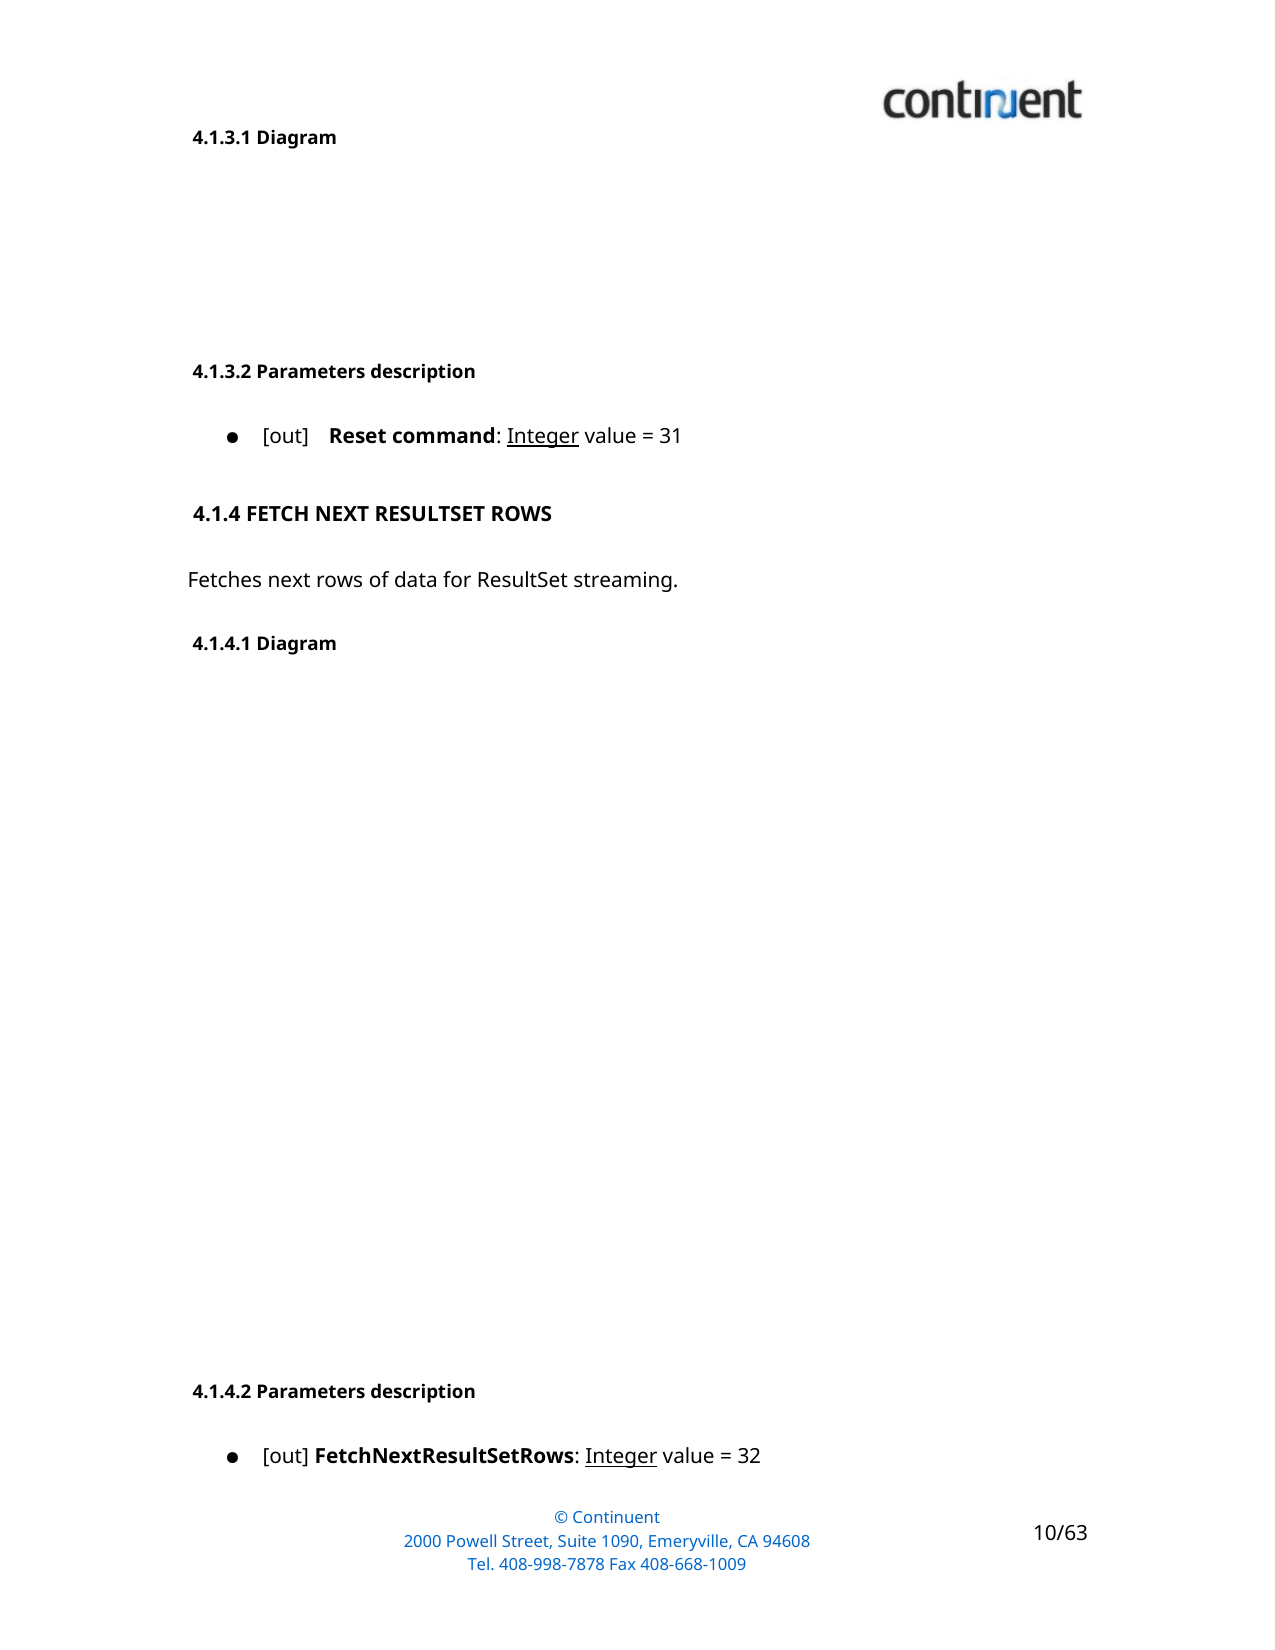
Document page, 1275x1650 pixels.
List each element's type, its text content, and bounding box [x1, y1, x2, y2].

subtitle Parameters description [187, 1378, 1087, 1404]
subtitle Diagram [187, 631, 1087, 656]
picture [879, 76, 1087, 124]
subtitle Parameters description [187, 358, 1087, 383]
subtitle Diagram [187, 125, 1087, 150]
list [out] Reset command: Integer value = 31 [225, 421, 1087, 449]
subtitle Fetch Next ResultSet Rows [187, 499, 1087, 527]
list [out] FetchNextResultSetRows: Integer value = 32 [225, 1441, 1087, 1469]
text Fetches next rows of data for ResultSet streaming. [187, 565, 1087, 593]
